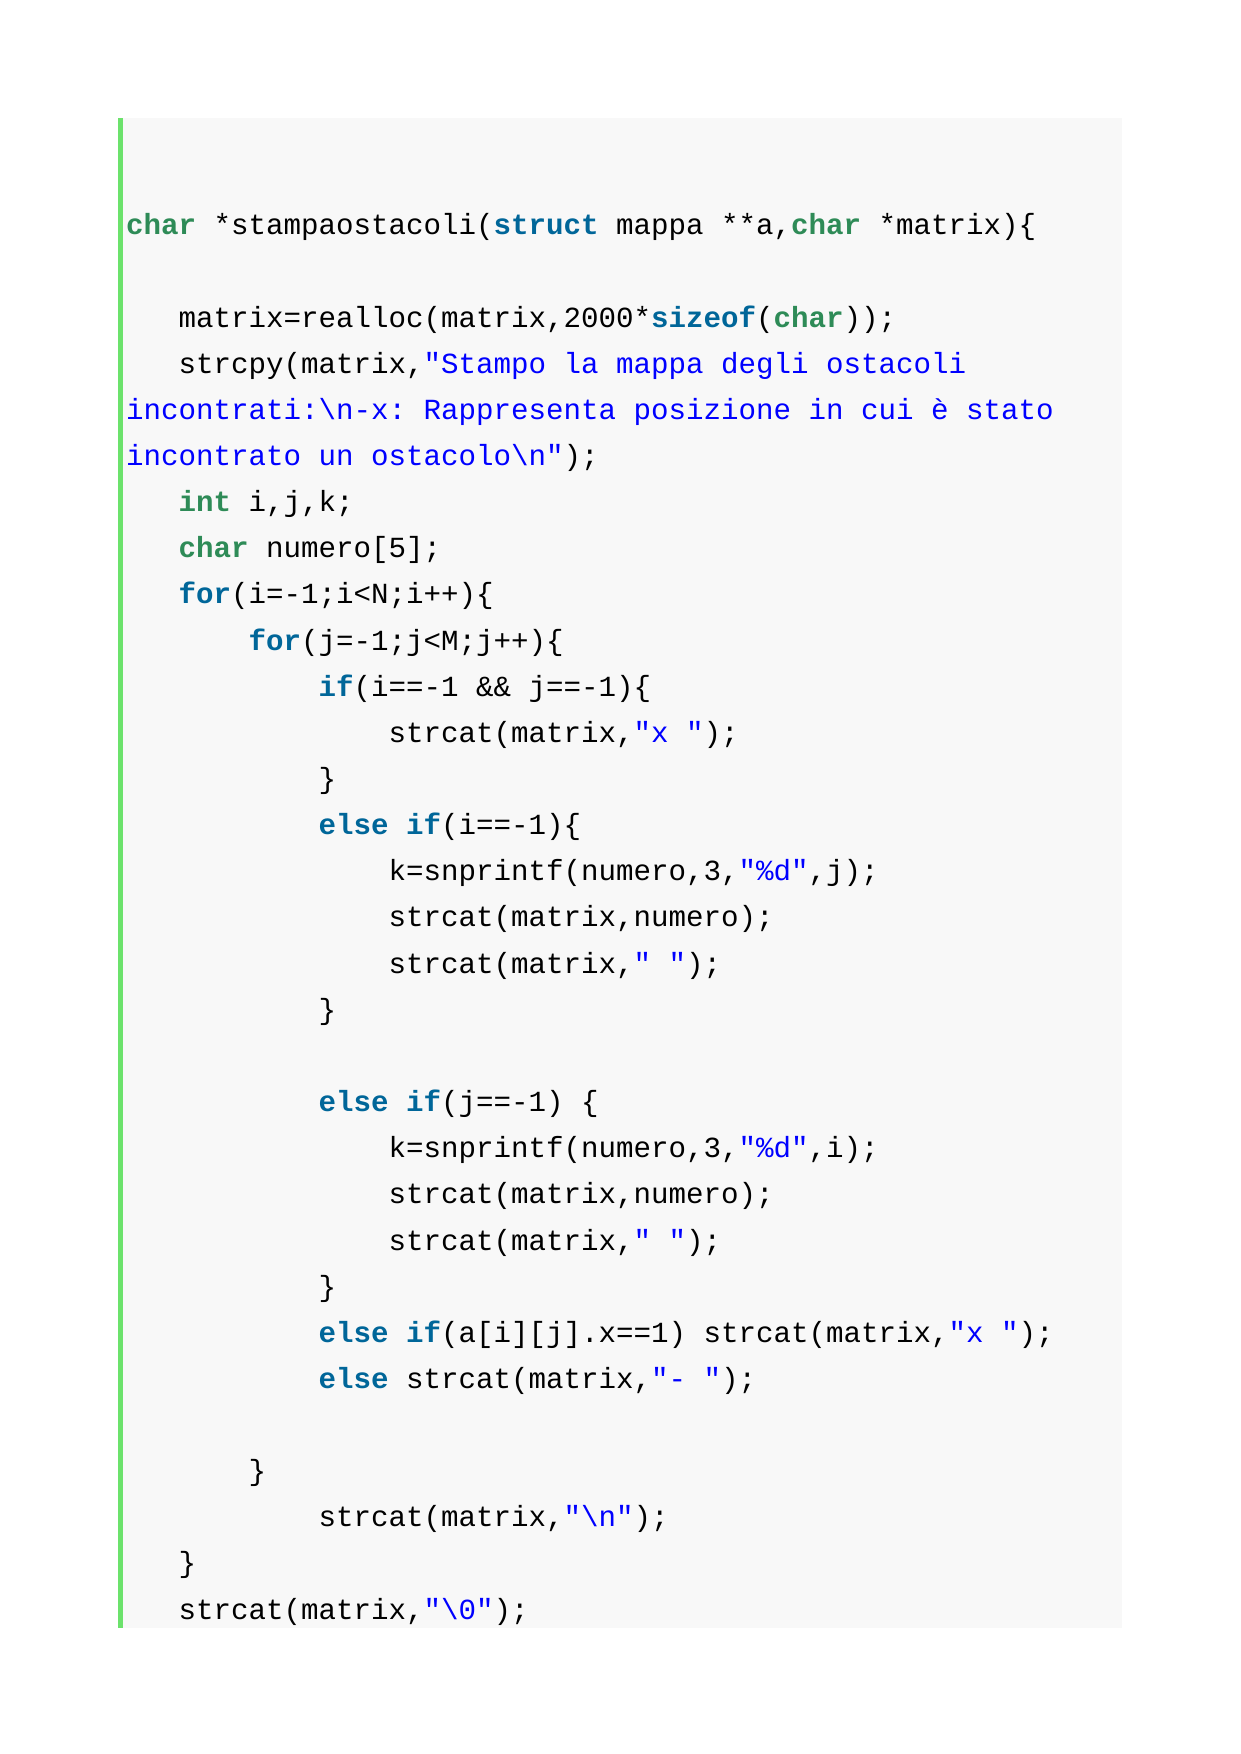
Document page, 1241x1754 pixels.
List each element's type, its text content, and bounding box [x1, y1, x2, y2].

text } [123, 1456, 1122, 1489]
text k=snprintf(numero,3,"%d",j); [123, 856, 1122, 889]
text strcat(matrix,numero); [123, 903, 1122, 936]
text } [123, 764, 1122, 797]
text if(i==-1 && j==-1){ [123, 672, 1122, 705]
text } [123, 1549, 1122, 1582]
text char numero[5]; [123, 533, 1122, 566]
text strcpy(matrix,"Stampo la mappa degli ostacoli incontrati:\n-x: Rappresenta posizione in cui è stato incontrato un ostacolo\n"); [123, 349, 1122, 474]
text else strcat(matrix,"- "); [123, 1364, 1122, 1397]
text char *stampaostacoli(struct mappa **a,char *matrix){ [123, 210, 1122, 243]
text int i,j,k; [123, 487, 1122, 520]
text strcat(matrix,"\n"); [123, 1502, 1122, 1536]
text } [123, 1272, 1122, 1305]
text else if(i==-1){ [123, 810, 1122, 843]
text strcat(matrix," "); [123, 1226, 1122, 1259]
text strcat(matrix,numero); [123, 1179, 1122, 1212]
text } [123, 995, 1122, 1028]
text strcat(matrix,"x "); [123, 718, 1122, 751]
text for(j=-1;j<M;j++){ [123, 626, 1122, 659]
text else if(a[i][j].x==1) strcat(matrix,"x "); [123, 1318, 1122, 1351]
text strcat(matrix,"\0"); [123, 1595, 1122, 1628]
text else if(j==-1) { [123, 1087, 1122, 1120]
text matrix=realloc(matrix,2000*sizeof(char)); [123, 303, 1122, 336]
text k=snprintf(numero,3,"%d",i); [123, 1133, 1122, 1166]
text strcat(matrix," "); [123, 949, 1122, 982]
text for(i=-1;i<N;i++){ [123, 579, 1122, 613]
